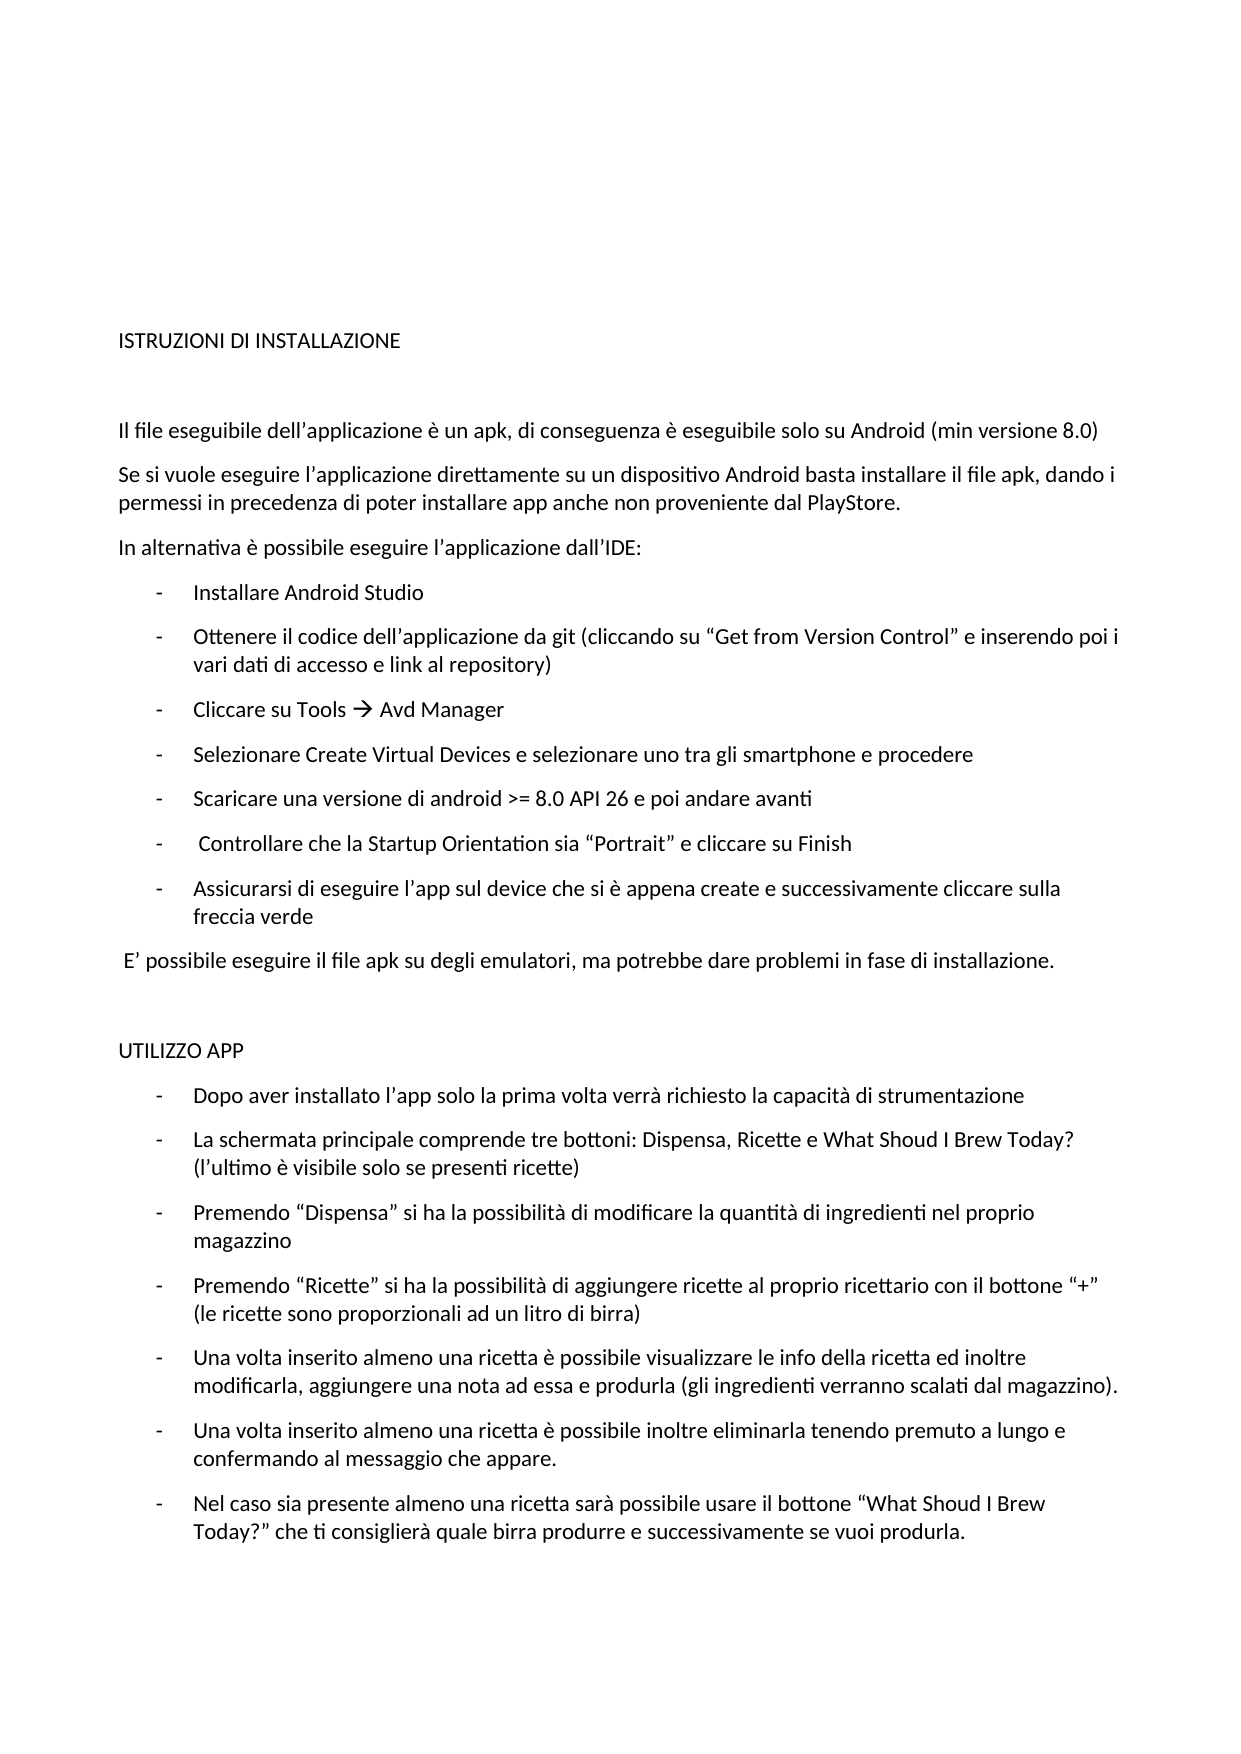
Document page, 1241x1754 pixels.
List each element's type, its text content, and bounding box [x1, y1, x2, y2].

list La schermata principale comprende tre bottoni: Dispensa, Ricette e What Shoud I Brew Today? (l’ultimo è visibile solo se presenti ricette) [156, 1125, 1122, 1181]
text In alternativa è possibile eseguire l’applicazione dall’IDE: [118, 533, 1122, 561]
list Una volta inserito almeno una ricetta è possibile visualizzare le info della ricetta ed inoltre modificarla, aggiungere una nota ad essa e produrla (gli ingredienti verranno scalati dal magazzino). [156, 1343, 1122, 1399]
list Una volta inserito almeno una ricetta è possibile inoltre eliminarla tenendo premuto a lungo e confermando al messaggio che appare. [156, 1416, 1122, 1472]
text Se si vuole eseguire l’applicazione direttamente su un dispositivo Android basta installare il file apk, dando i permessi in precedenza di poter installare app anche non proveniente dal PlayStore. [118, 460, 1122, 516]
list Cliccare su Tools  Avd Manager [156, 695, 1122, 723]
list Ottenere il codice dell’applicazione da git (cliccando su “Get from Version Control” e inserendo poi i vari dati di accesso e link al repository) [156, 622, 1122, 678]
text E’ possibile eseguire il file apk su degli emulatori, ma potrebbe dare problemi in fase di installazione. [118, 947, 1122, 975]
list Scaricare una versione di android >= 8.0 API 26 e poi andare avanti [156, 784, 1122, 813]
list Controllare che la Startup Orientation sia “Portrait” e cliccare su Finish [156, 829, 1122, 857]
list Assicurarsi di eseguire l’app sul device che si è appena create e successivamente cliccare sulla freccia verde [156, 874, 1122, 930]
list Nel caso sia presente almeno una ricetta sarà possibile usare il bottone “What Shoud I Brew Today?” che ti consiglierà quale birra produrre e successivamente se vuoi produrla. [156, 1489, 1122, 1545]
list Installare Android Studio [156, 578, 1122, 606]
list Premendo “Dispensa” si ha la possibilità di modificare la quantità di ingredienti nel proprio magazzino [156, 1198, 1122, 1254]
text ISTRUZIONI DI INSTALLAZIONE [118, 326, 1122, 354]
list Premendo “Ricette” si ha la possibilità di aggiungere ricette al proprio ricettario con il bottone “+” (le ricette sono proporzionali ad un litro di birra) [156, 1271, 1122, 1327]
list Dopo aver installato l’app solo la prima volta verrà richiesto la capacità di strumentazione [156, 1081, 1122, 1109]
list Selezionare Create Virtual Devices e selezionare uno tra gli smartphone e procedere [156, 740, 1122, 768]
text UTILIZZO APP [118, 1036, 1122, 1064]
text Il file eseguibile dell’applicazione è un apk, di conseguenza è eseguibile solo su Android (min versione 8.0) [118, 416, 1122, 444]
